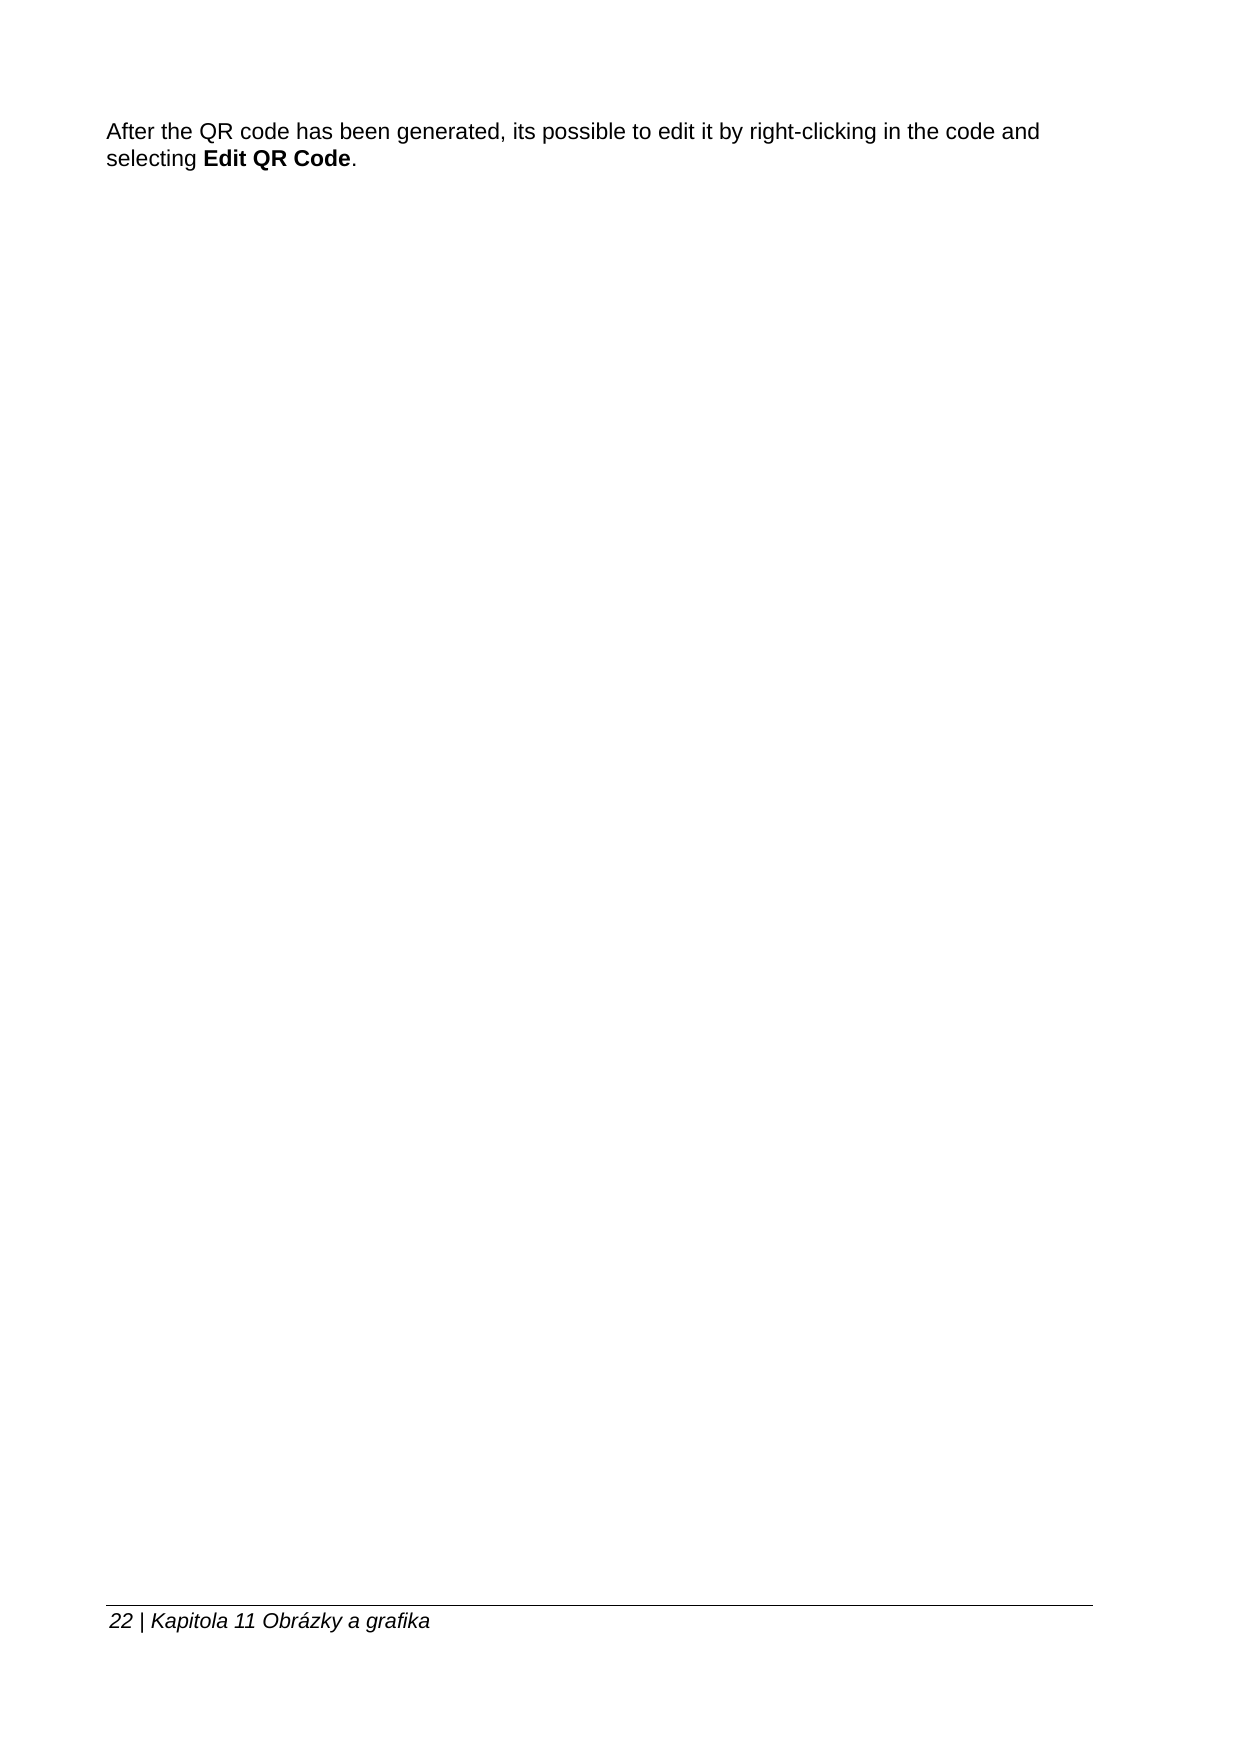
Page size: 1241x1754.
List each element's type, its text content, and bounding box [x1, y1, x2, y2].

text After the QR code has been generated, its possible to edit it by right-clicking in the code and selecting Edit QR Code. [106, 118, 1093, 171]
